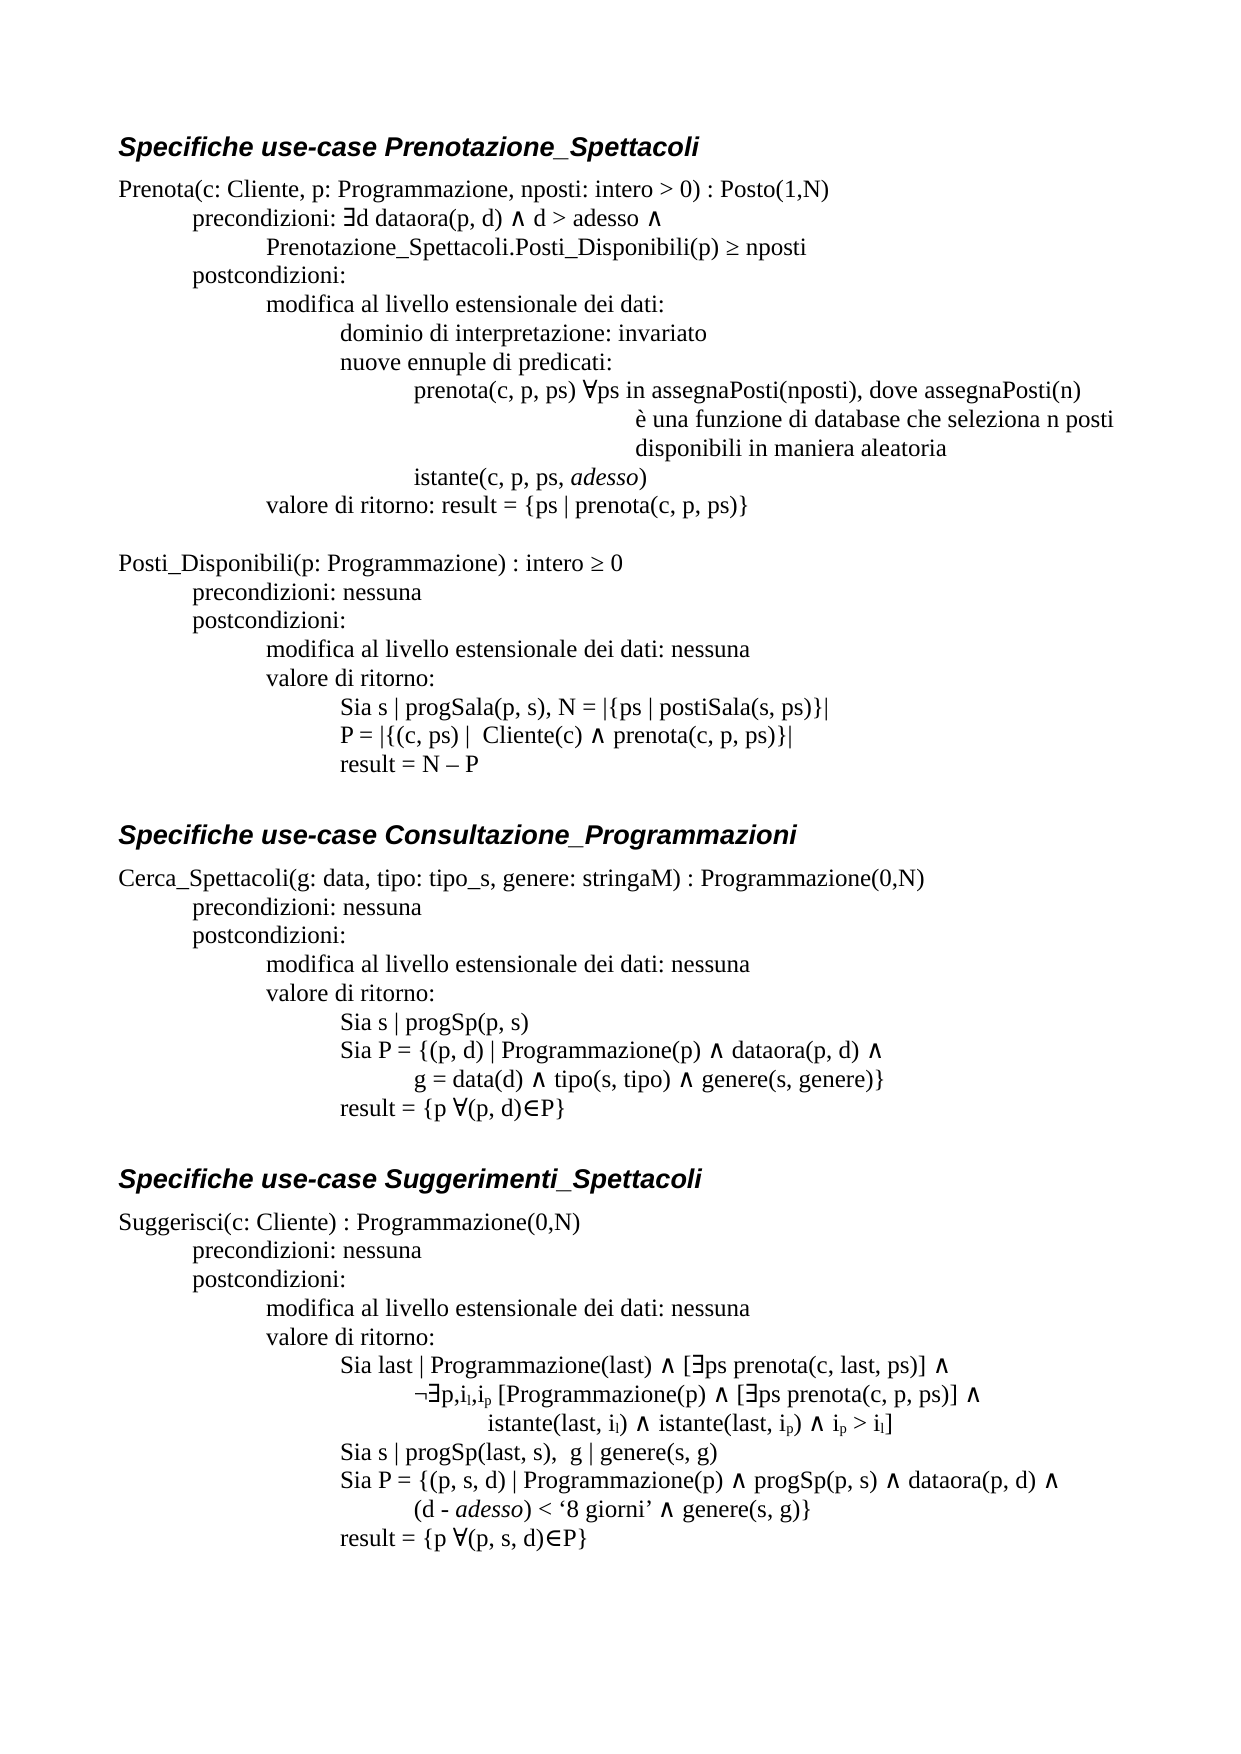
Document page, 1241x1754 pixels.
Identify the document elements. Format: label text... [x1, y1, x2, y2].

text postcondizioni: [118, 921, 1122, 949]
text Suggerisci(c: Cliente) : Programmazione(0,N) [118, 1207, 1122, 1236]
text modifica al livello estensionale dei dati: [118, 289, 1122, 318]
text valore di ritorno: [118, 1322, 1122, 1351]
text Cerca_Spettacoli(g: data, tipo: tipo_s, genere: stringaM) : Programmazione(0,N) [118, 863, 1122, 892]
text Posti_Disponibili(p: Programmazione) : intero ≥ 0 [118, 548, 1122, 577]
text Sia P = {(p, d) | Programmazione(p) ∧ dataora(p, d) ∧ g = data(d) ∧ tipo(s, tipo) ∧ genere(s, genere)} [118, 1036, 1122, 1093]
text postcondizioni: [118, 606, 1122, 634]
subtitle Specifiche use-case Suggerimenti_Spettacoli [118, 1163, 1122, 1194]
subtitle Specifiche use-case Consultazione_Programmazioni [118, 819, 1122, 851]
text Sia s | progSp(last, s), g | genere(s, g) [118, 1437, 1122, 1466]
text Sia P = {(p, s, d) | Programmazione(p) ∧ progSp(p, s) ∧ dataora(p, d) ∧ (d - adesso) < ‘8 giorni’ ∧ genere(s, g)} [118, 1466, 1122, 1523]
text P = |{(c, ps) | Cliente(c) ∧ prenota(c, p, ps)}| [118, 721, 1122, 749]
text modifica al livello estensionale dei dati: nessuna [118, 949, 1122, 978]
text istante(c, p, ps, adesso) [118, 462, 1122, 491]
text nuove ennuple di predicati: [118, 347, 1122, 376]
text result = {p ∀(p, d)∈P} [118, 1093, 1122, 1122]
text postcondizioni: [118, 261, 1122, 289]
text dominio di interpretazione: invariato [118, 318, 1122, 347]
text Prenota(c: Cliente, p: Programmazione, nposti: intero > 0) : Posto(1,N) [118, 174, 1122, 203]
text valore di ritorno: Sia s | progSala(p, s), N = |{ps | postiSala(s, ps)}| [118, 663, 1122, 721]
text precondizioni: nessuna [118, 577, 1122, 606]
text precondizioni: ∃d dataora(p, d) ∧ d > adesso ∧ Prenotazione_Spettacoli.Posti_Disponibili(p) ≥ nposti [118, 203, 1122, 261]
text prenota(c, p, ps) ∀ps in assegnaPosti(nposti), dove assegnaPosti(n) è una funzione di database che seleziona n posti disponibili in maniera aleatoria [118, 376, 1122, 462]
text Sia s | progSp(p, s) [118, 1007, 1122, 1036]
text precondizioni: nessuna [118, 1236, 1122, 1264]
subtitle Specifiche use-case Prenotazione_Spettacoli [118, 131, 1122, 162]
text precondizioni: nessuna [118, 892, 1122, 921]
text valore di ritorno: [118, 978, 1122, 1007]
text modifica al livello estensionale dei dati: nessuna [118, 1293, 1122, 1322]
text Sia last | Programmazione(last) ∧ [∃ps prenota(c, last, ps)] ∧ ¬∃p,il,ip [Programmazione(p) ∧ [∃ps prenota(c, p, ps)] ∧ istante(last, il) ∧ istante(last, ip) ∧ ip > il] [118, 1351, 1122, 1437]
text result = {p ∀(p, s, d)∈P} [118, 1523, 1122, 1552]
text valore di ritorno: result = {ps | prenota(c, p, ps)} [118, 491, 1122, 519]
text result = N – P [118, 749, 1122, 778]
text postcondizioni: [118, 1264, 1122, 1293]
text modifica al livello estensionale dei dati: nessuna [118, 634, 1122, 663]
